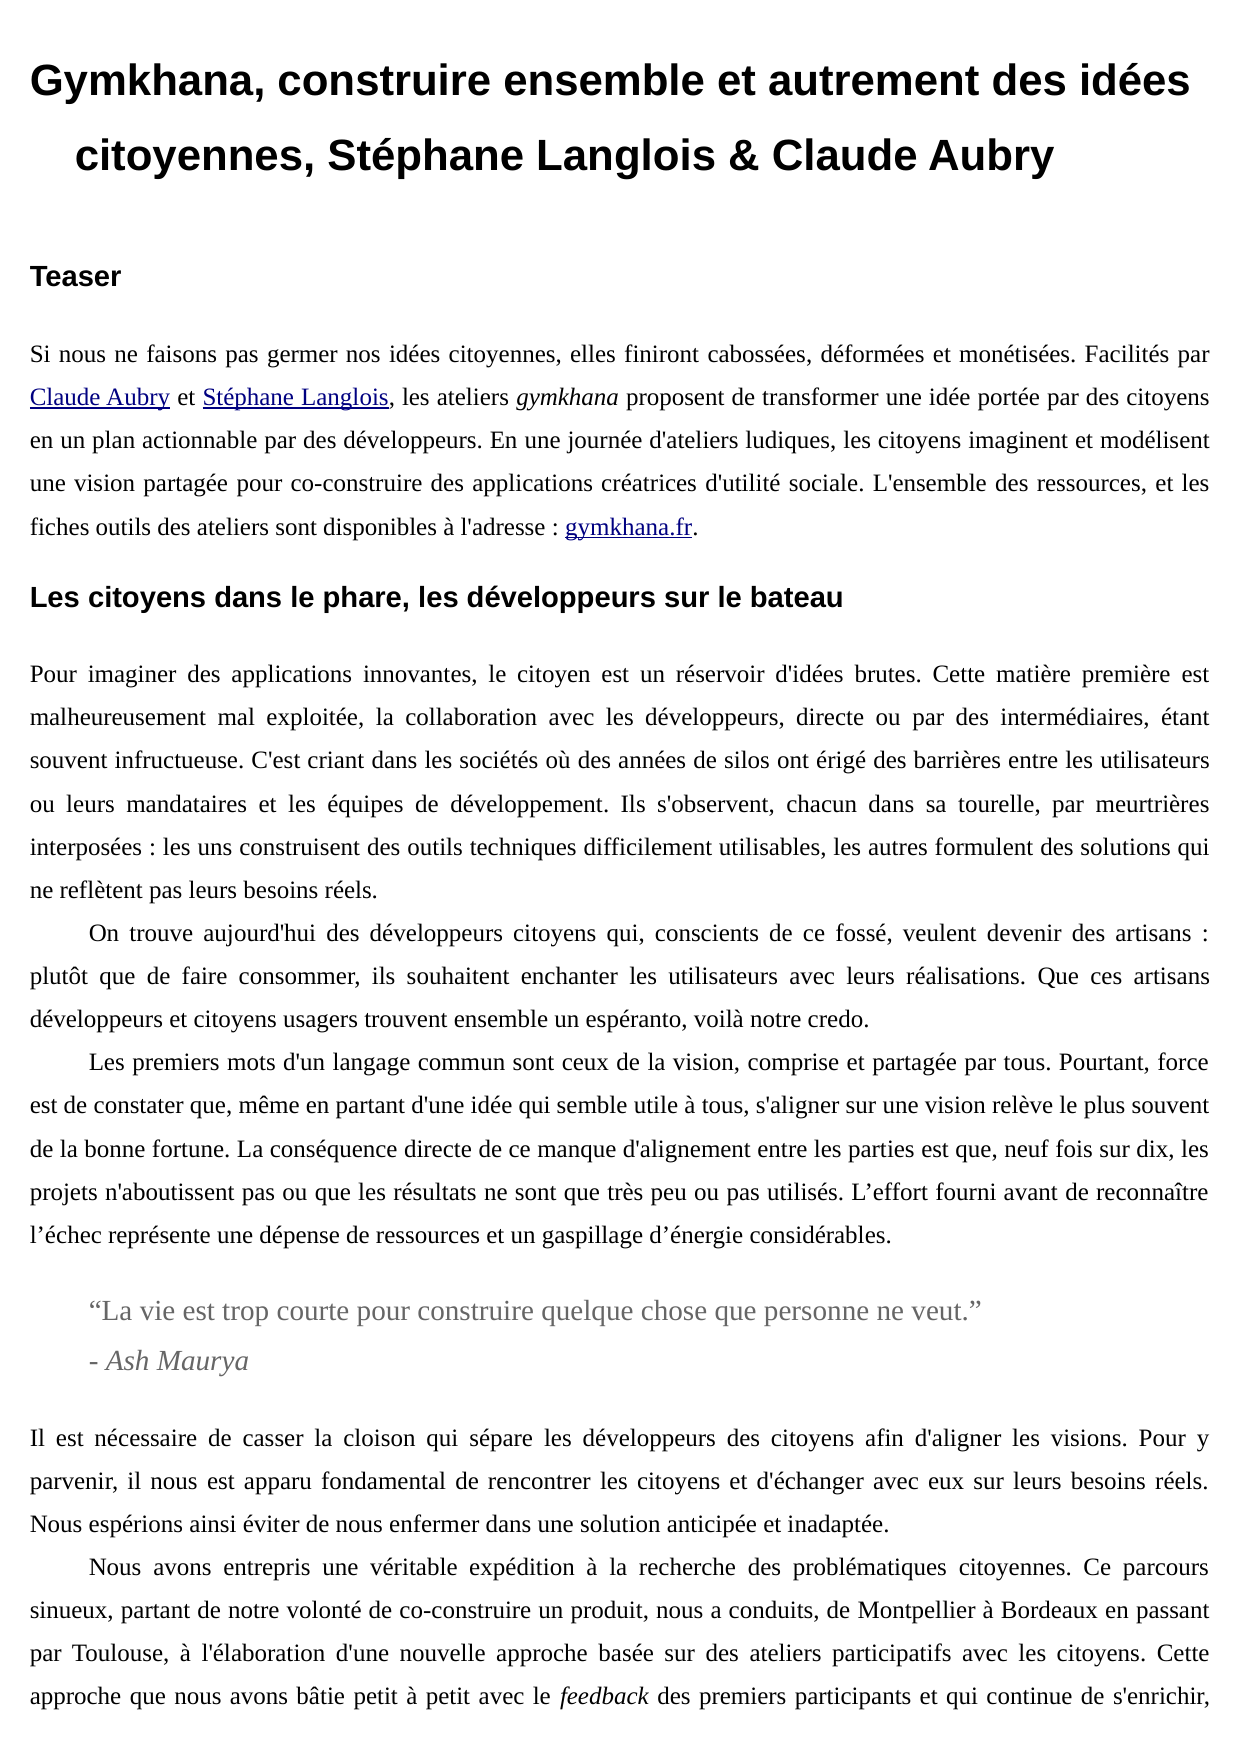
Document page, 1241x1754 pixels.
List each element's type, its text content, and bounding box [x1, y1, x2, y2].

subtitle Les citoyens dans le phare, les développeurs sur le bateau [29, 579, 1211, 613]
text On trouve aujourd'hui des développeurs citoyens qui, conscients de ce fossé, veulent devenir des artisans : plutôt que de faire consommer, ils souhaitent enchanter les utilisateurs avec leurs réalisations. Que ces artisans développeurs et citoyens usagers trouvent ensemble un espéranto, voilà notre credo. [29, 918, 1211, 1033]
text Si nous ne faisons pas germer nos idées citoyennes, elles finiront cabossées, déformées et monétisées. Facilités par Claude Aubry et Stéphane Langlois, les ateliers gymkhana proposent de transformer une idée portée par des citoyens en un plan actionnable par des développeurs. En une journée d'ateliers ludiques, les citoyens imaginent et modélisent une vision partagée pour co-construire des applications créatrices d'utilité sociale. L'ensemble des ressources, et les fiches outils des ateliers sont disponibles à l'adresse : gymkhana.fr. [29, 339, 1211, 540]
text Pour imaginer des applications innovantes, le citoyen est un réservoir d'idées brutes. Cette matière première est malheureusement mal exploitée, la collaboration avec les développeurs, directe ou par des intermédiaires, étant souvent infructueuse. C'est criant dans les sociétés où des années de silos ont érigé des barrières entre les utilisateurs ou leurs mandataires et les équipes de développement. Ils s'observent, chacun dans sa tourelle, par meurtrières interposées : les uns construisent des outils techniques difficilement utilisables, les autres formulent des solutions qui ne reflètent pas leurs besoins réels. [29, 659, 1211, 904]
text Il est nécessaire de casser la cloison qui sépare les développeurs des citoyens afin d'aligner les visions. Pour y parvenir, il nous est apparu fondamental de rencontrer les citoyens et d'échanger avec eux sur leurs besoins réels. Nous espérions ainsi éviter de nous enfermer dans une solution anticipée et inadaptée. [29, 1423, 1211, 1538]
text Les premiers mots d'un langage commun sont ceux de la vision, comprise et partagée par tous. Pourtant, force est de constater que, même en partant d'une idée qui semble utile à tous, s'aligner sur une vision relève le plus souvent de la bonne fortune. La conséquence directe de ce manque d'alignement entre les parties est que, neuf fois sur dix, les projets n'aboutissent pas ou que les résultats ne sont que très peu ou pas utilisés. L’effort fourni avant de reconnaître l’échec représente une dépense de ressources et un gaspillage d’énergie considérables. [29, 1047, 1211, 1249]
subtitle Gymkhana, construire ensemble et autrement des idées citoyennes, Stéphane Langlois & Claude Aubry [29, 54, 1211, 180]
subtitle Teaser [29, 259, 1211, 293]
text “La vie est trop courte pour construire quelque chose que personne ne veut.” - Ash Maurya [88, 1293, 1211, 1376]
text Nous avons entrepris une véritable expédition à la recherche des problématiques citoyennes. Ce parcours sinueux, partant de notre volonté de co-construire un produit, nous a conduits, de Montpellier à Bordeaux en passant par Toulouse, à l'élaboration d'une nouvelle approche basée sur des ateliers participatifs avec les citoyens. Cette approche que nous avons bâtie petit à petit avec le feedback des premiers participants et qui continue de s'enrichir, [29, 1552, 1211, 1710]
